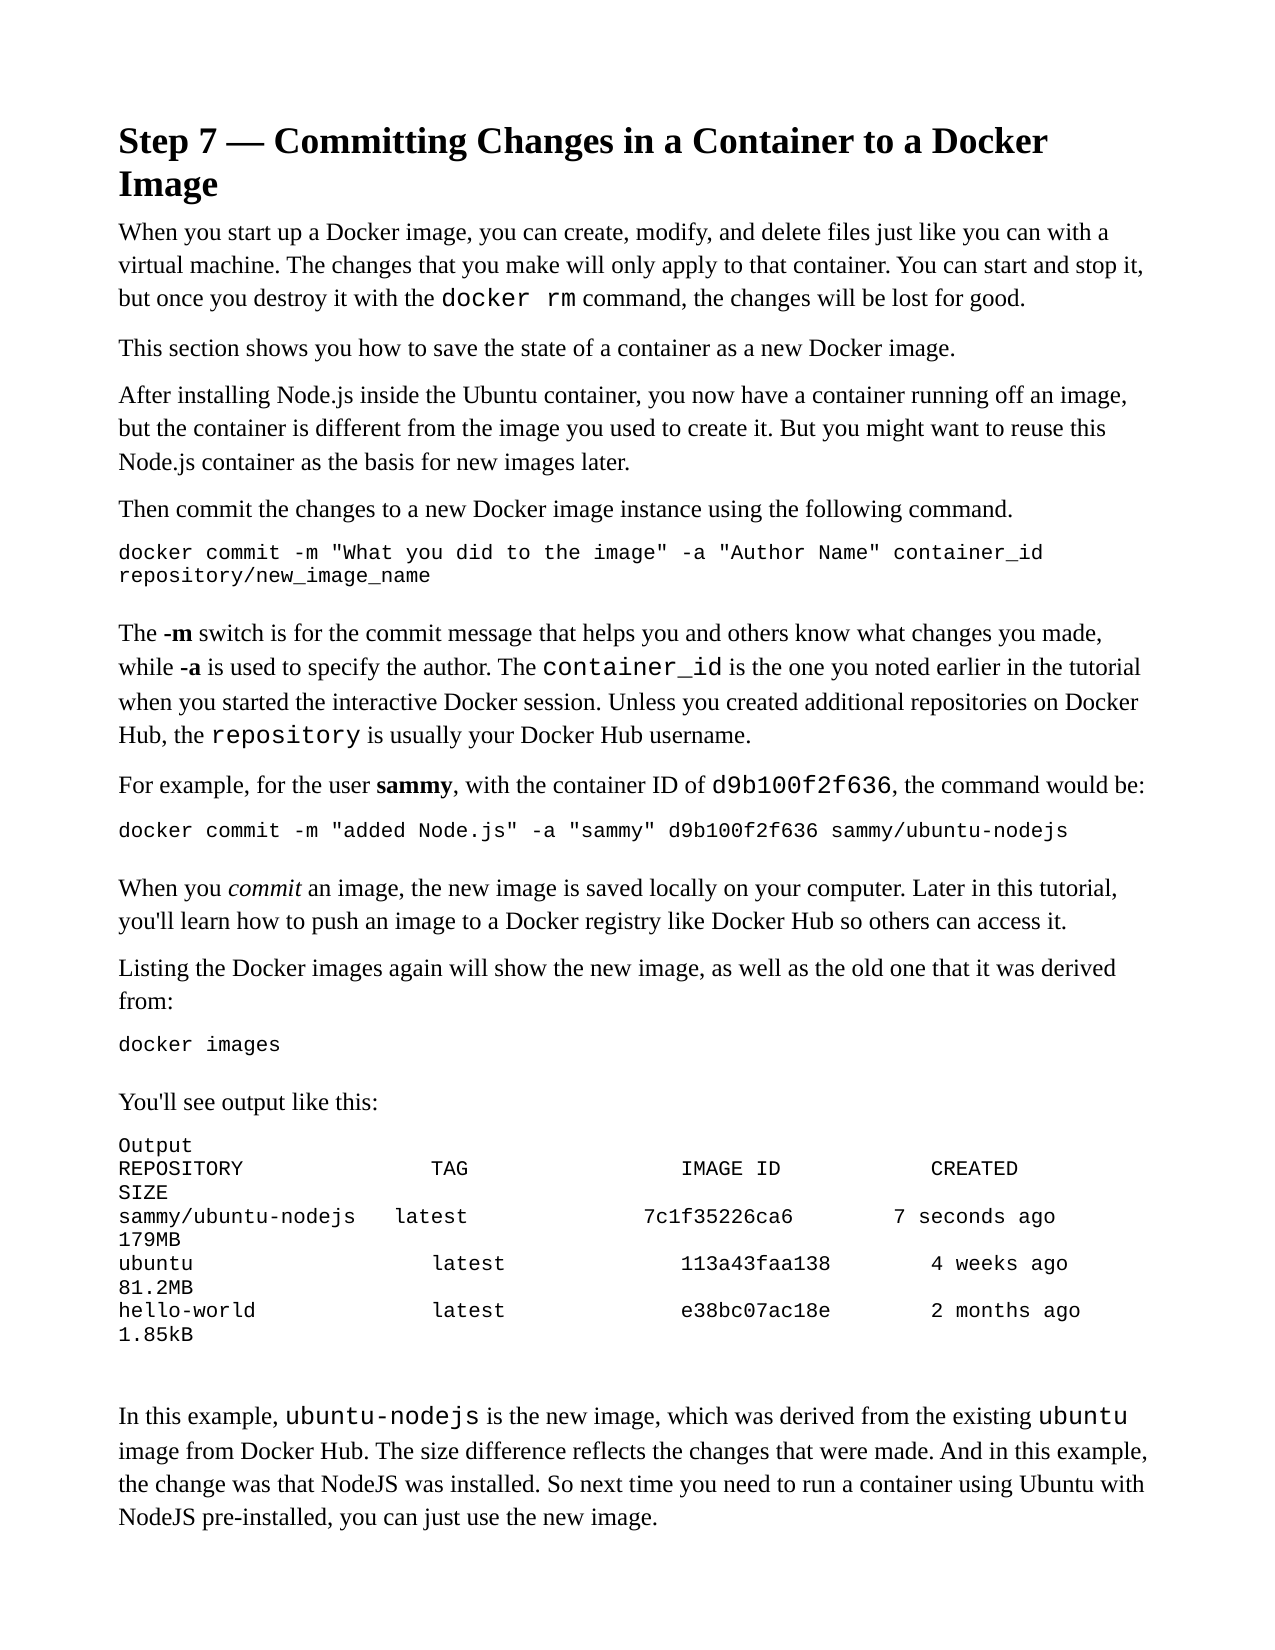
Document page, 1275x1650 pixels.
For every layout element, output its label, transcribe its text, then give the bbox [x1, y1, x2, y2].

text Output [118, 1135, 1157, 1158]
subtitle Step 7 — Committing Changes in a Container to a Docker Image [118, 118, 1157, 204]
text You'll see output like this: [118, 1087, 1157, 1116]
text docker commit -m "What you did to the image" -a "Author Name" container_id repository/new_image_name [118, 542, 1157, 589]
text REPOSITORY TAG IMAGE ID CREATED SIZE [118, 1158, 1157, 1206]
text For example, for the user sammy, with the container ID of d9b100f2f636, the command would be: [118, 770, 1157, 801]
text Then commit the changes to a new Docker image instance using the following command. [118, 494, 1157, 523]
text In this example, ubuntu-nodejs is the new image, which was derived from the existing ubuntu image from Docker Hub. The size difference reflects the changes that were made. And in this example, the change was that NodeJS was installed. So next time you need to run a container using Ubuntu with NodeJS pre-installed, you can just use the new image. [118, 1401, 1157, 1531]
text docker commit -m "added Node.js" -a "sammy" d9b100f2f636 sammy/ubuntu-nodejs [118, 820, 1157, 843]
text When you commit an image, the new image is saved locally on your computer. Later in this tutorial, you'll learn how to push an image to a Docker registry like Docker Hub so others can access it. [118, 873, 1157, 934]
text When you start up a Docker image, you can create, modify, and delete files just like you can with a virtual machine. The changes that you make will only apply to that container. You can start and stop it, but once you destroy it with the docker rm command, the changes will be lost for good. [118, 217, 1157, 314]
text Listing the Docker images again will show the new image, as well as the old one that it was derived from: [118, 953, 1157, 1015]
text sammy/ubuntu-nodejs latest 7c1f35226ca6 7 seconds ago 179MB [118, 1206, 1157, 1253]
text After installing Node.js inside the Ubuntu container, you now have a container running off an image, but the container is different from the image you used to create it. But you might want to reuse this Node.js container as the basis for new images later. [118, 381, 1157, 475]
text The -m switch is for the commit message that helps you and others know what changes you made, while -a is used to specify the author. The container_id is the one you noted earlier in the tutorial when you started the interactive Docker session. Unless you created additional repositories on Docker Hub, the repository is usually your Docker Hub username. [118, 618, 1157, 751]
text docker images [118, 1034, 1157, 1058]
text ubuntu latest 113a43faa138 4 weeks ago 81.2MB [118, 1253, 1157, 1300]
text hello-world latest e38bc07ac18e 2 months ago 1.85kB [118, 1300, 1157, 1348]
text This section shows you how to save the state of a container as a new Docker image. [118, 333, 1157, 362]
